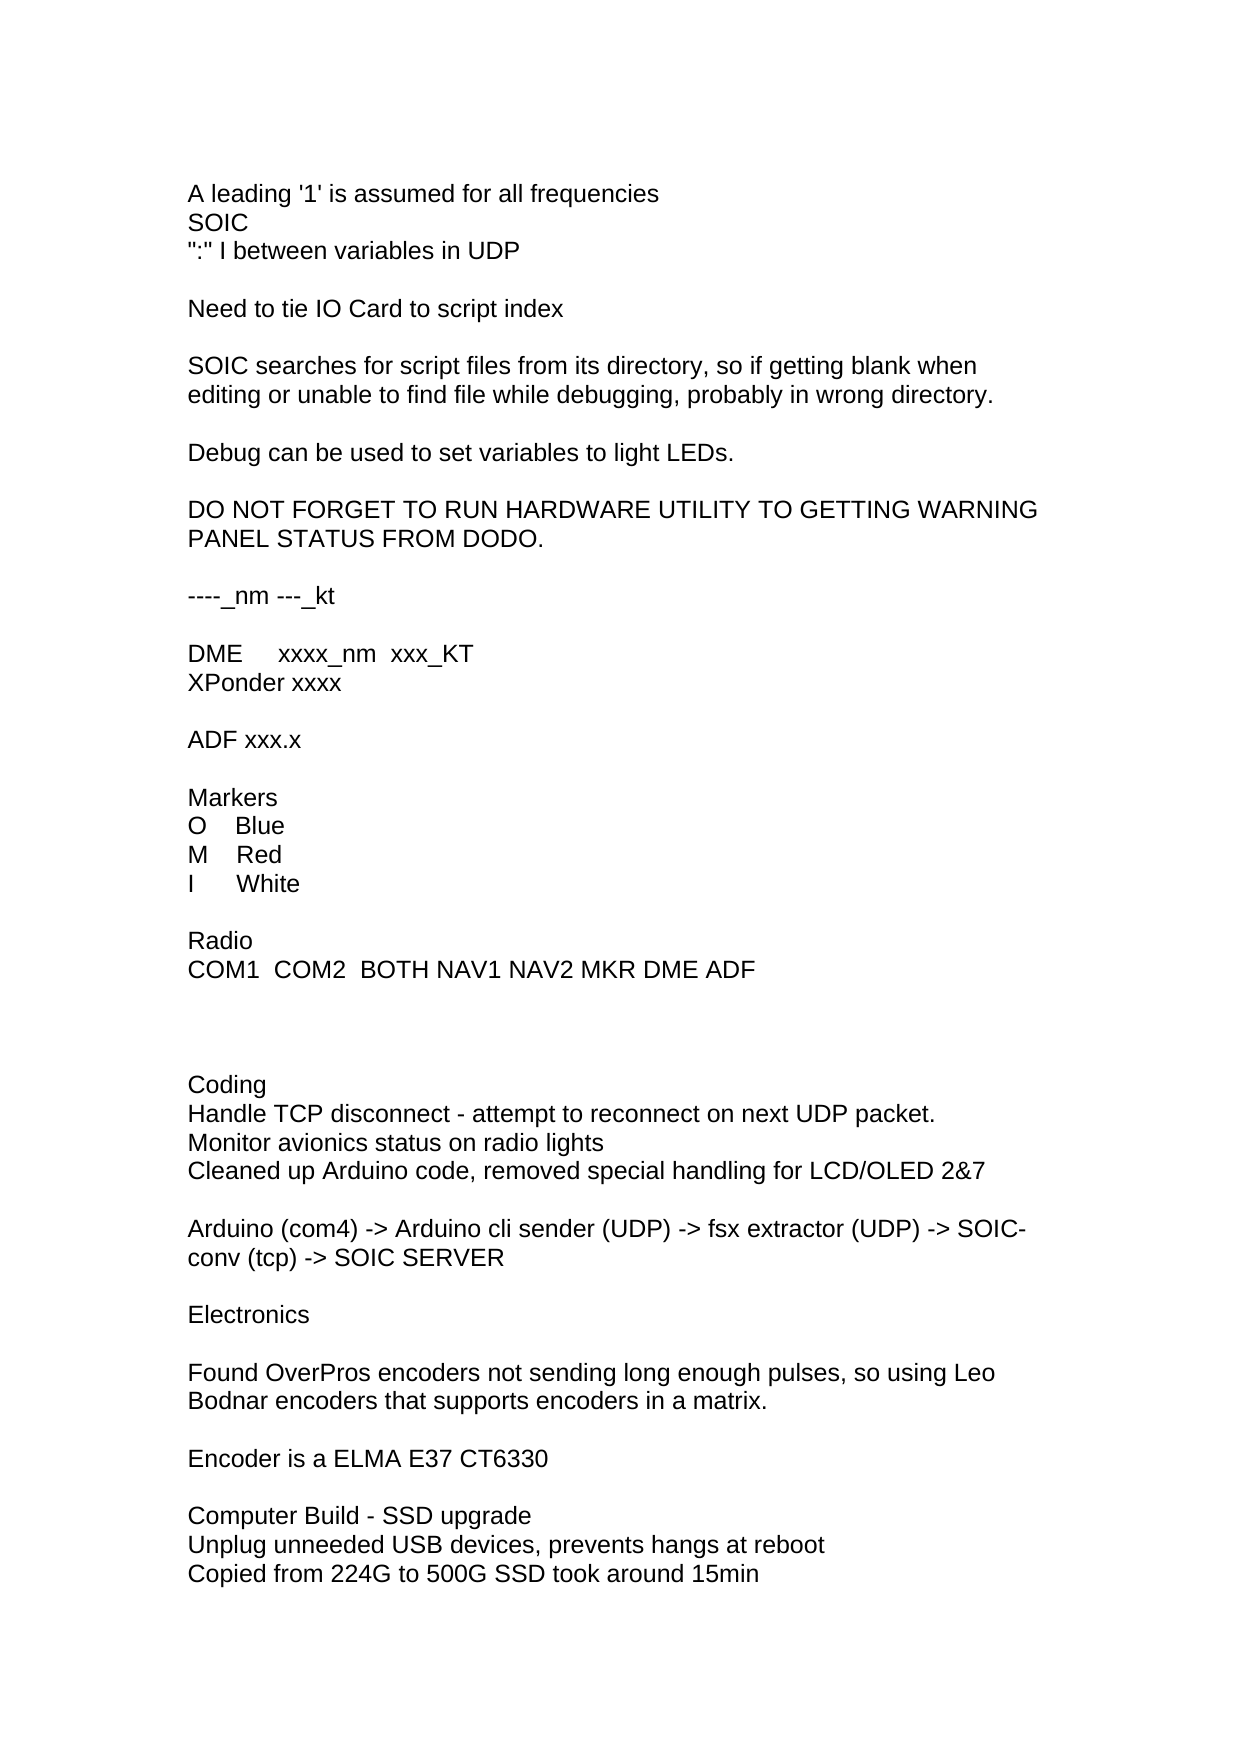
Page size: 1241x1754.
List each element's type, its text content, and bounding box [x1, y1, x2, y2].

text A leading '1' is assumed for all frequencies SOIC ":" I between variables in UDP Need to tie IO Card to script index SOIC searches for script files from its directory, so if getting blank when editing or unable to find file while debugging, probably in wrong directory. Debug can be used to set variables to light LEDs. DO NOT FORGET TO RUN HARDWARE UTILITY TO GETTING WARNING PANEL STATUS FROM DODO. ----_nm ---_kt DME xxxx_nm xxx_KT XPonder xxxx ADF xxx.x Markers O Blue M Red I White Radio COM1 COM2 BOTH NAV1 NAV2 MKR DME ADF Coding Handle TCP disconnect - attempt to reconnect on next UDP packet. Monitor avionics status on radio lights Cleaned up Arduino code, removed special handling for LCD/OLED 2&7 Arduino (com4) -> Arduino cli sender (UDP) -> fsx extractor (UDP) -> SOIC-conv (tcp) -> SOIC SERVER Electronics Found OverPros encoders not sending long enough pulses, so using Leo Bodnar encoders that supports encoders in a matrix. Encoder is a ELMA E37 CT6330 Computer Build - SSD upgrade Unplug unneeded USB devices, prevents hangs at reboot Copied from 224G to 500G SSD took around 15min [187, 150, 1053, 1587]
